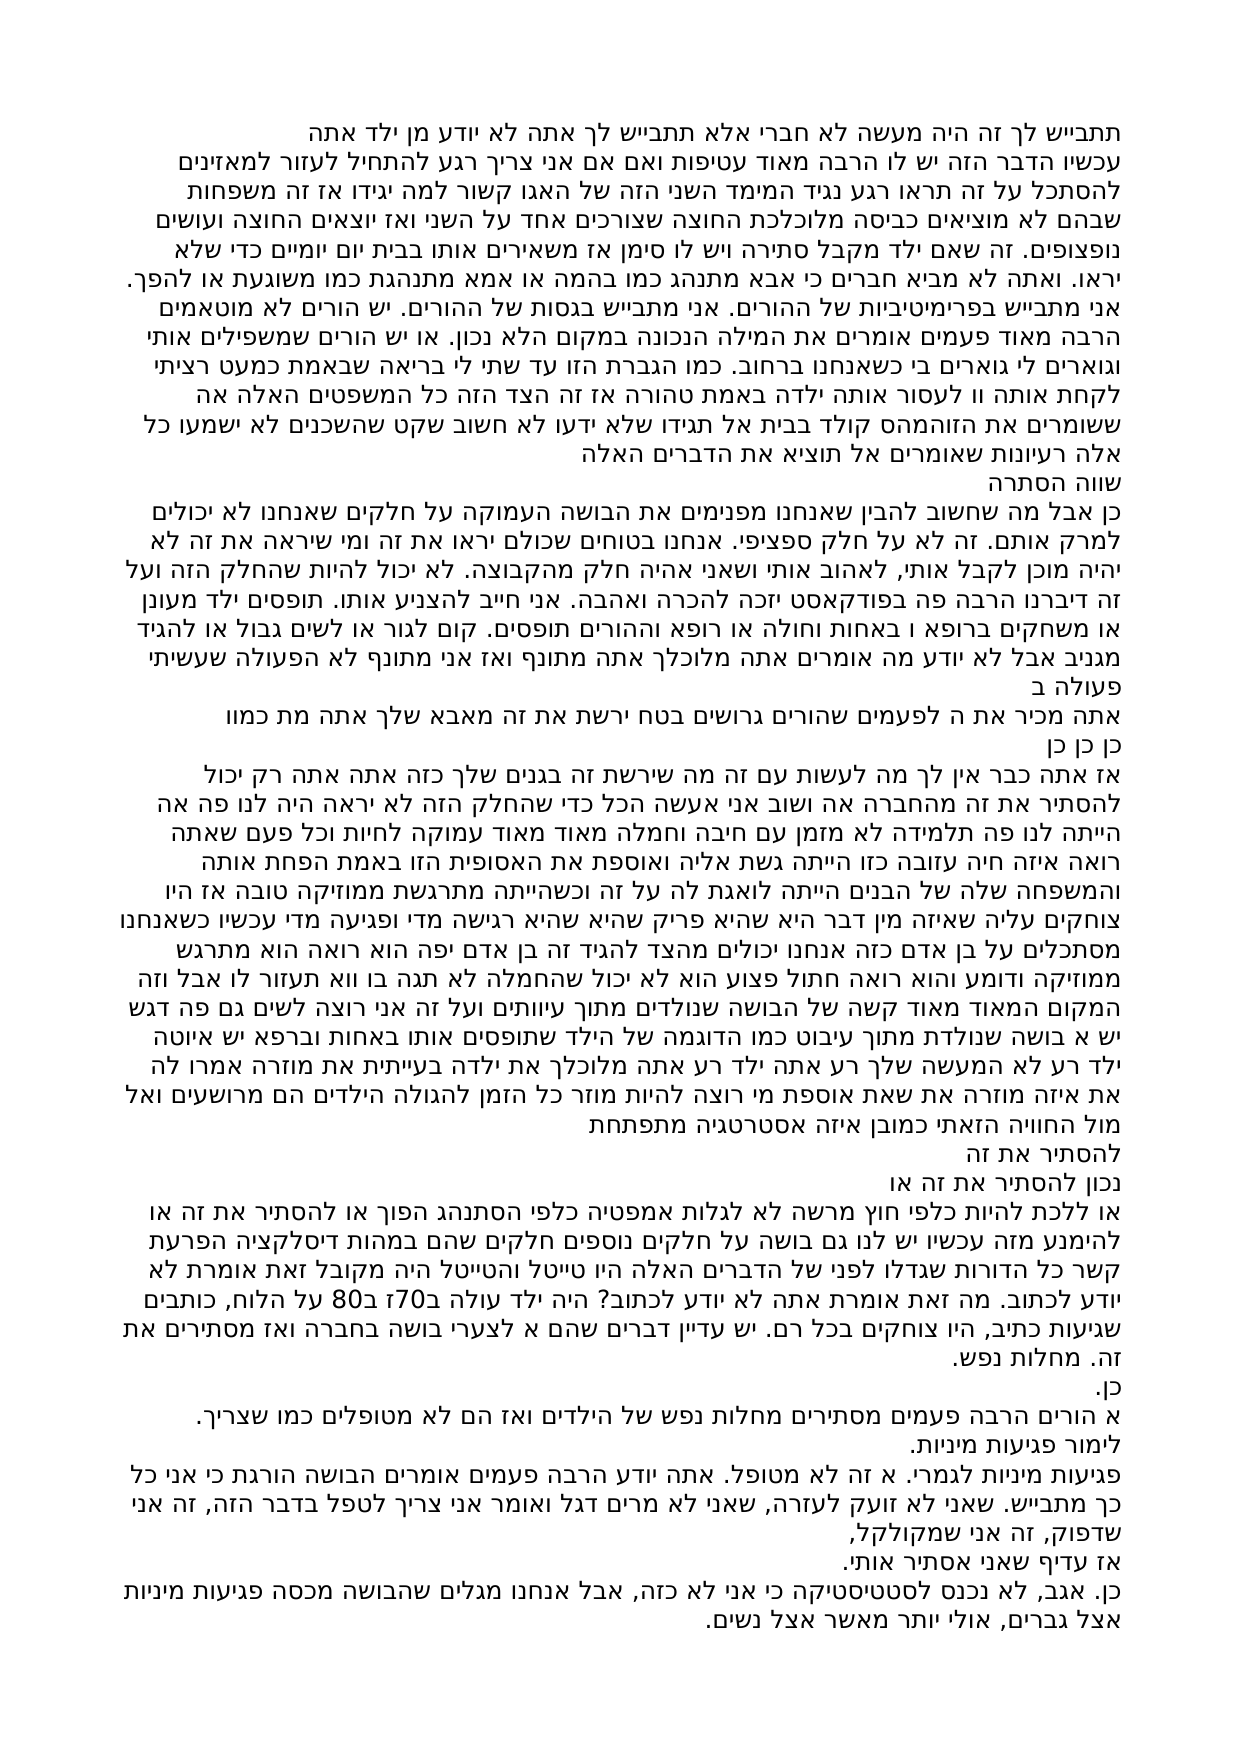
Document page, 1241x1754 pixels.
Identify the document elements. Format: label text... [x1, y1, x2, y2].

text כן כן כן [118, 731, 1122, 760]
text נכון להסתיר את זה או [118, 1168, 1122, 1197]
text א הורים הרבה פעמים מסתירים מחלות נפש של הילדים ואז הם לא מטופלים כמו שצריך. [118, 1401, 1122, 1431]
text פגיעות מיניות לגמרי. א זה לא מטופל. אתה יודע הרבה פעמים אומרים הבושה הורגת כי אני כל כך מתבייש. שאני לא זועק לעזרה, שאני לא מרים דגל ואומר אני צריך לטפל בדבר הזה, זה אני שדפוק, זה אני שמקולקל, [118, 1460, 1122, 1547]
text שווה הסתרה [118, 468, 1122, 497]
text או ללכת להיות כלפי חוץ מרשה לא לגלות אמפטיה כלפי הסתנהג הפוך או להסתיר את זה או להימנע מזה עכשיו יש לנו גם בושה על חלקים נוספים חלקים שהם במהות דיסלקציה הפרעת קשר כל הדורות שגדלו לפני של הדברים האלה היו טייטל והטייטל היה מקובל זאת אומרת לא יודע לכתוב. מה זאת אומרת אתה לא יודע לכתוב? היה ילד עולה ב70ז ב80 על הלוח, כותבים שגיעות כתיב, היו צוחקים בכל רם. יש עדיין דברים שהם א לצערי בושה בחברה ואז מסתירים את זה. מחלות נפש. [118, 1197, 1122, 1372]
text לימור פגיעות מיניות. [118, 1431, 1122, 1460]
text עכשיו הדבר הזה יש לו הרבה מאוד עטיפות ואם אם אני צריך רגע להתחיל לעזור למאזינים להסתכל על זה תראו רגע נגיד המימד השני הזה של האגו קשור למה יגידו אז זה משפחות שבהם לא מוציאים כביסה מלוכלכת החוצה שצורכים אחד על השני ואז יוצאים החוצה ועושים נופצופים. זה שאם ילד מקבל סתירה ויש לו סימן אז משאירים אותו בבית יום יומיים כדי שלא יראו. ואתה לא מביא חברים כי אבא מתנהג כמו בהמה או אמא מתנהגת כמו משוגעת או להפך. אני מתבייש בפרימיטיביות של ההורים. אני מתבייש בגסות של ההורים. יש הורים לא מוטאמים הרבה מאוד פעמים אומרים את המילה הנכונה במקום הלא נכון. או יש הורים שמשפילים אותי וגוארים לי גוארים בי כשאנחנו ברחוב. כמו הגברת הזו עד שתי לי בריאה שבאמת כמעט רציתי לקחת אותה וו לעסור אותה ילדה באמת טהורה אז זה הצד הזה כל המשפטים האלה אה ששומרים את הזוהמהס קולד בבית אל תגידו שלא ידעו לא חשוב שקט שהשכנים לא ישמעו כל אלה רעיונות שאומרים אל תוציא את הדברים האלה [118, 147, 1122, 468]
text אז אתה כבר אין לך מה לעשות עם זה מה שירשת זה בגנים שלך כזה אתה אתה רק יכול להסתיר את זה מהחברה אה ושוב אני אעשה הכל כדי שהחלק הזה לא יראה היה לנו פה אה הייתה לנו פה תלמידה לא מזמן עם חיבה וחמלה מאוד מאוד עמוקה לחיות וכל פעם שאתה רואה איזה חיה עזובה כזו הייתה גשת אליה ואוספת את האסופית הזו באמת הפחת אותה והמשפחה שלה של הבנים הייתה לואגת לה על זה וכשהייתה מתרגשת ממוזיקה טובה אז היו צוחקים עליה שאיזה מין דבר היא שהיא פריק שהיא שהיא רגישה מדי ופגיעה מדי עכשיו כשאנחנו מסתכלים על בן אדם כזה אנחנו יכולים מהצד להגיד זה בן אדם יפה הוא רואה הוא מתרגש ממוזיקה ודומע והוא רואה חתול פצוע הוא לא יכול שהחמלה לא תגה בו ווא תעזור לו אבל וזה המקום המאוד מאוד קשה של הבושה שנולדים מתוך עיוותים ועל זה אני רוצה לשים גם פה דגש יש א בושה שנולדת מתוך עיבוט כמו הדוגמה של הילד שתופסים אותו באחות וברפא יש איוטה ילד רע לא המעשה שלך רע אתה ילד רע אתה מלוכלך את ילדה בעייתית את מוזרה אמרו לה את איזה מוזרה את שאת אוספת מי רוצה להיות מוזר כל הזמן להגולה הילדים הם מרושעים ואל מול החוויה הזאתי כמובן איזה אסטרטגיה מתפתחת [118, 760, 1122, 1139]
text תתבייש לך זה היה מעשה לא חברי אלא תתבייש לך אתה לא יודע מן ילד אתה [118, 118, 1122, 147]
text אז עדיף שאני אסתיר אותי. [118, 1547, 1122, 1576]
text כן. [118, 1372, 1122, 1401]
text כן. אגב, לא נכנס לסטטיסטיקה כי אני לא כזה, אבל אנחנו מגלים שהבושה מכסה פגיעות מיניות אצל גברים, אולי יותר מאשר אצל נשים. [118, 1576, 1122, 1635]
text להסתיר את זה [118, 1139, 1122, 1168]
text כן אבל מה שחשוב להבין שאנחנו מפנימים את הבושה העמוקה על חלקים שאנחנו לא יכולים למרק אותם. זה לא על חלק ספציפי. אנחנו בטוחים שכולם יראו את זה ומי שיראה את זה לא יהיה מוכן לקבל אותי, לאהוב אותי ושאני אהיה חלק מהקבוצה. לא יכול להיות שהחלק הזה ועל זה דיברנו הרבה פה בפודקאסט יזכה להכרה ואהבה. אני חייב להצניע אותו. תופסים ילד מעונן או משחקים ברופא ו באחות וחולה או רופא וההורים תופסים. קום לגור או לשים גבול או להגיד מגניב אבל לא יודע מה אומרים אתה מלוכלך אתה מתונף ואז אני מתונף לא הפעולה שעשיתי פעולה ב [118, 497, 1122, 701]
text אתה מכיר את ה לפעמים שהורים גרושים בטח ירשת את זה מאבא שלך אתה מת כמוו [118, 701, 1122, 731]
